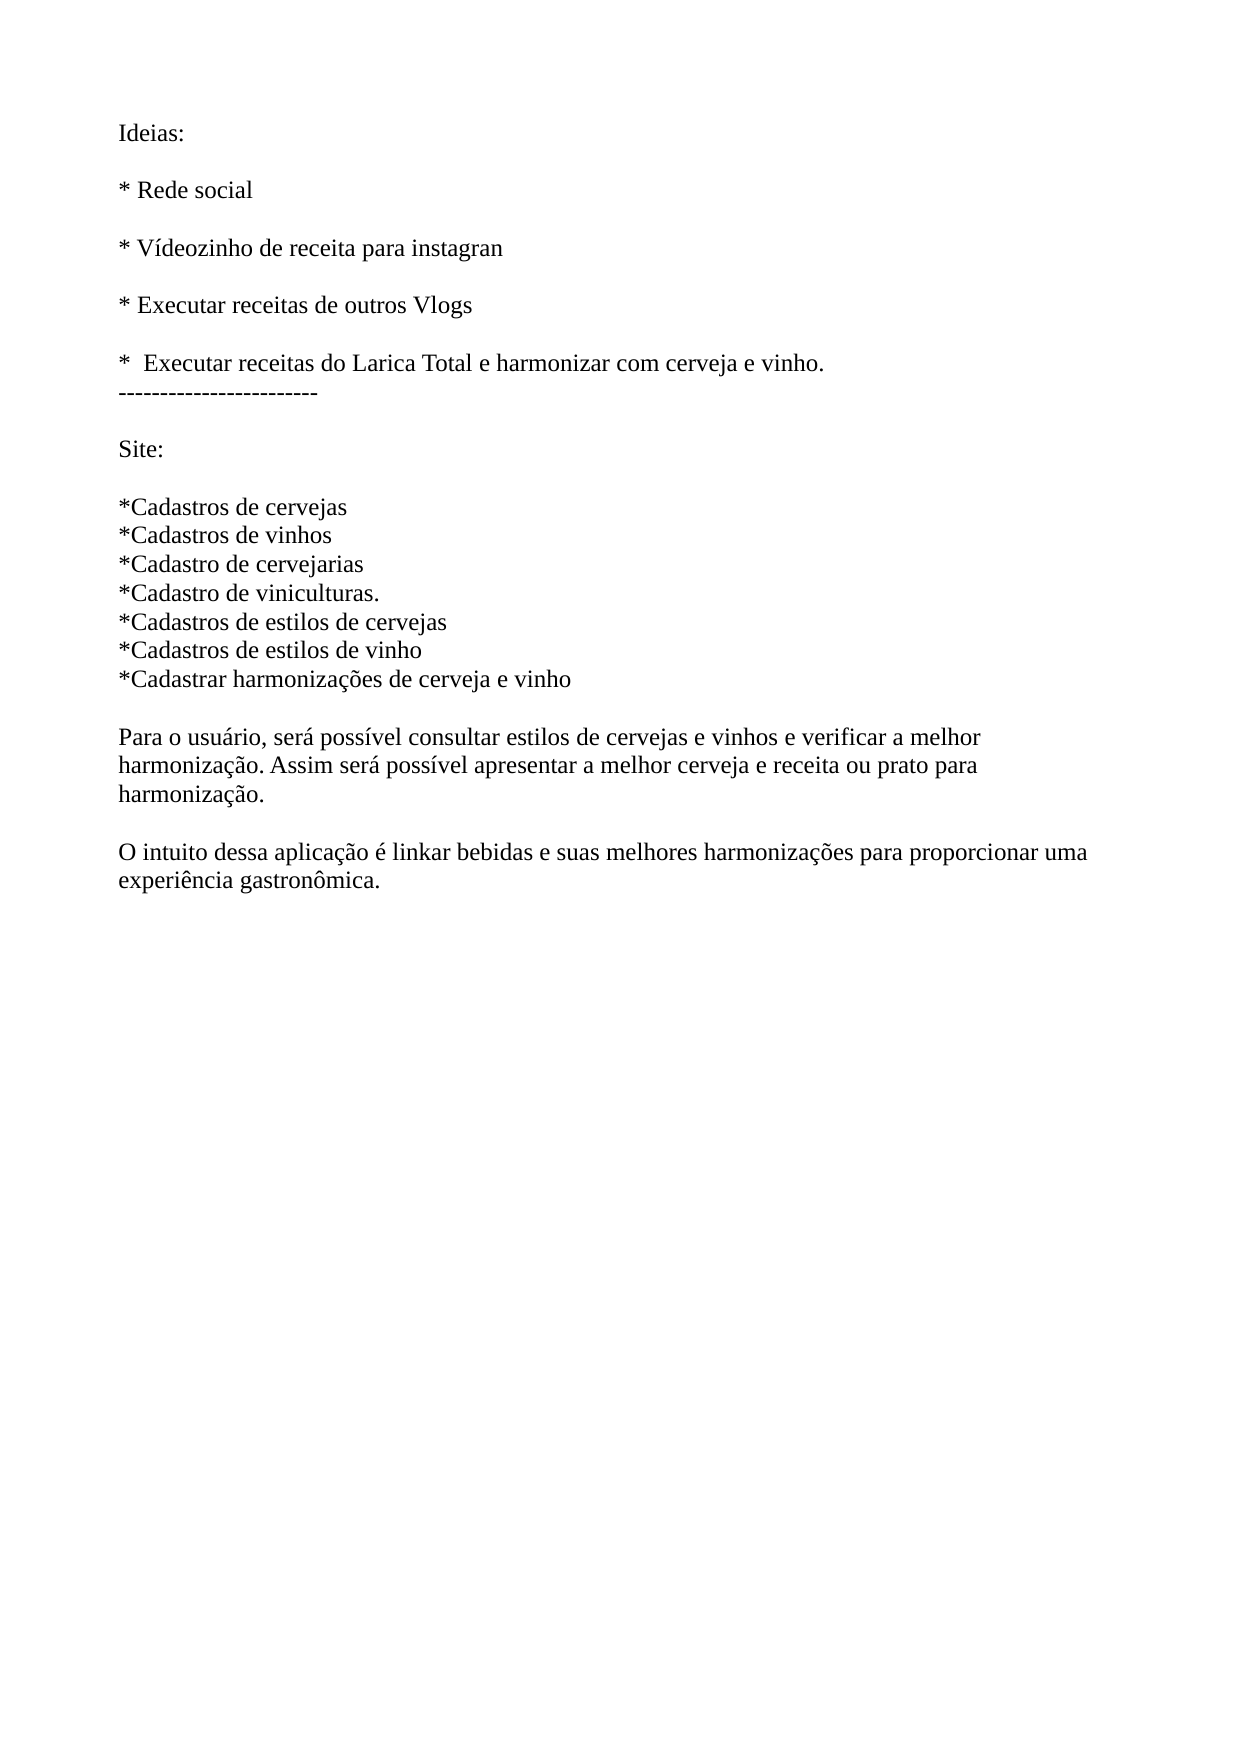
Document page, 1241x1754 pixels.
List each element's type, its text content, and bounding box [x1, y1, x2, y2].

text Ideias: [118, 118, 1122, 147]
text *Cadastrar harmonizações de cerveja e vinho [118, 664, 1122, 693]
text * Rede social [118, 176, 1122, 204]
text *Cadastro de viniculturas. [118, 578, 1122, 607]
text * Executar receitas de outros Vlogs [118, 291, 1122, 319]
text *Cadastros de estilos de vinho [118, 636, 1122, 664]
text *Cadastros de estilos de cervejas [118, 607, 1122, 636]
text Para o usuário, será possível consultar estilos de cervejas e vinhos e verificar a melhor harmonização. Assim será possível apresentar a melhor cerveja e receita ou prato para harmonização. [118, 722, 1122, 808]
text ------------------------ [118, 377, 1122, 406]
text *Cadastros de cervejas [118, 492, 1122, 521]
text Site: [118, 434, 1122, 463]
text * Executar receitas do Larica Total e harmonizar com cerveja e vinho. [118, 348, 1122, 377]
text *Cadastro de cervejarias [118, 549, 1122, 578]
text *Cadastros de vinhos [118, 521, 1122, 549]
text O intuito dessa aplicação é linkar bebidas e suas melhores harmonizações para proporcionar uma experiência gastronômica. [118, 837, 1122, 894]
text * Vídeozinho de receita para instagran [118, 233, 1122, 262]
